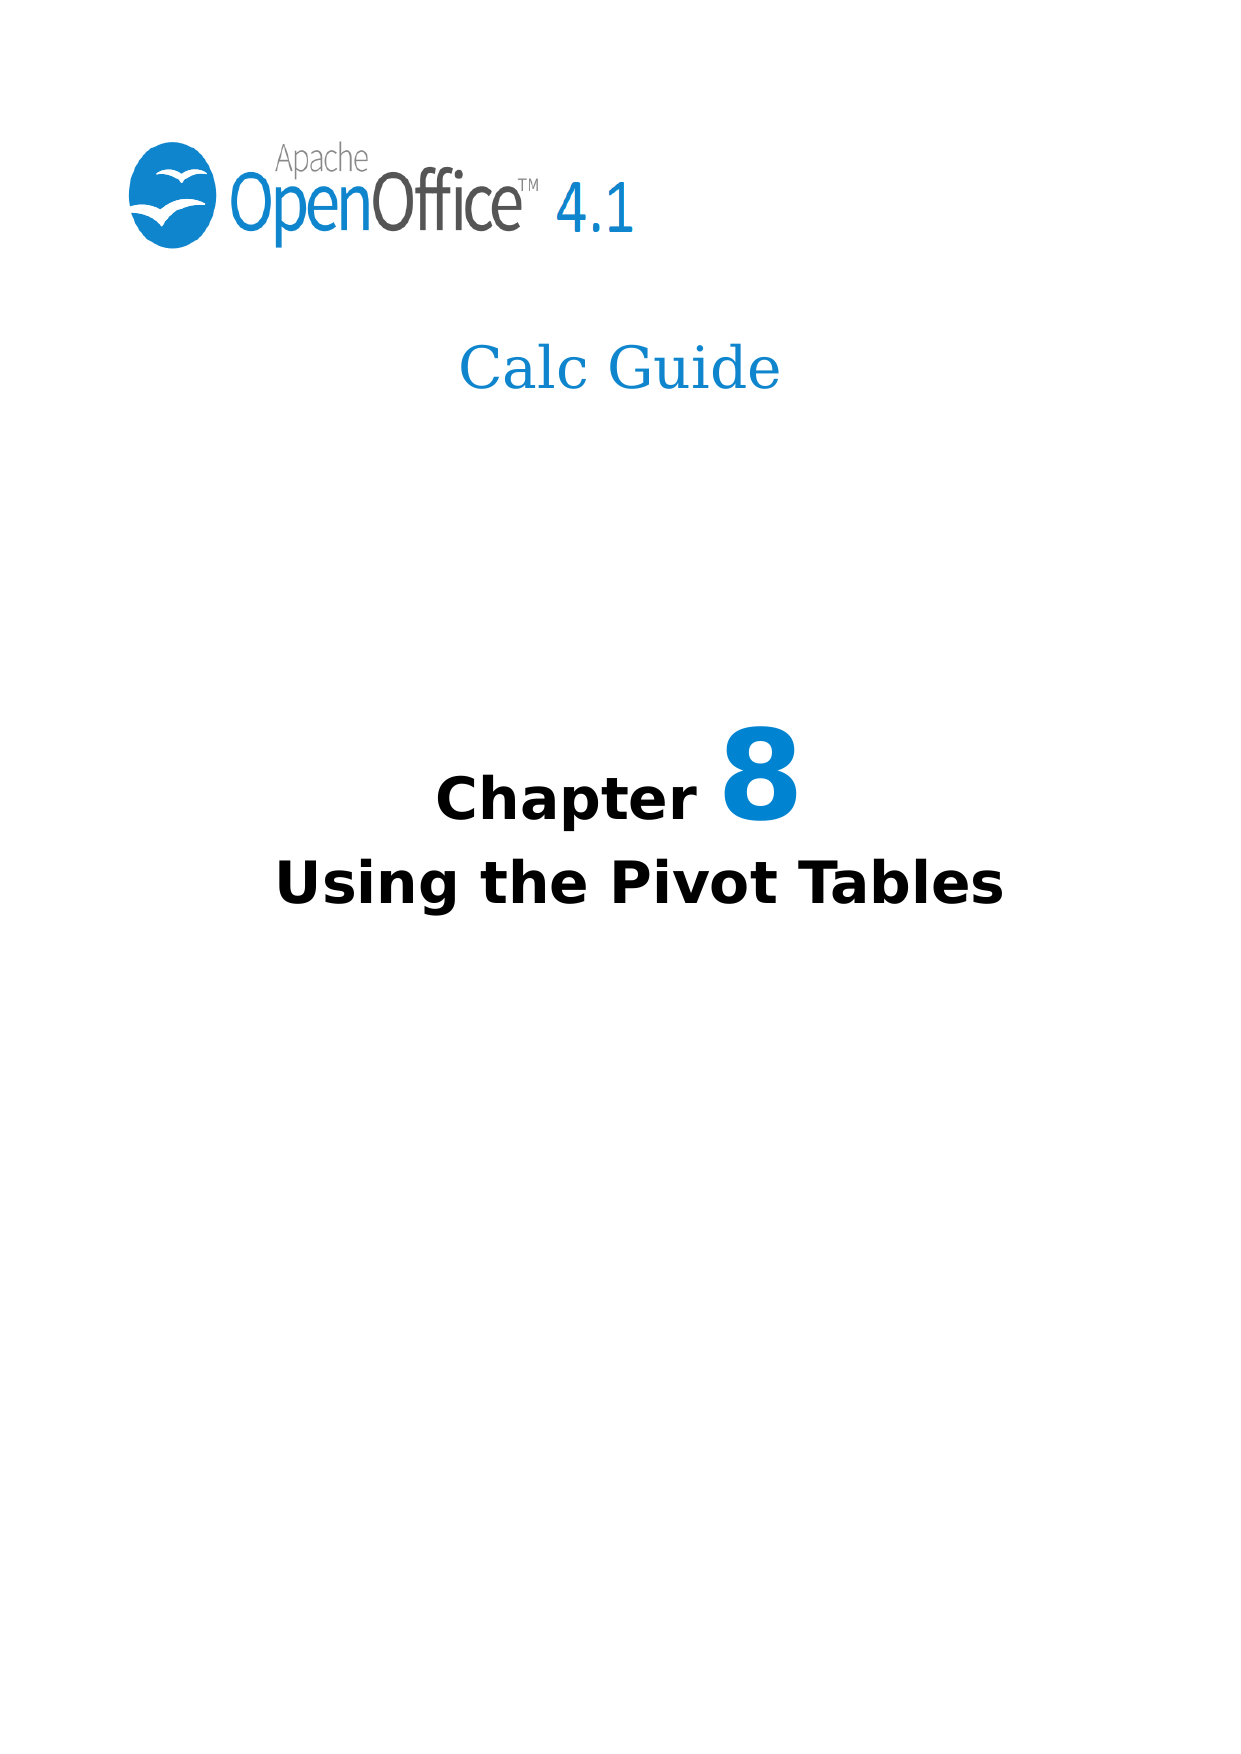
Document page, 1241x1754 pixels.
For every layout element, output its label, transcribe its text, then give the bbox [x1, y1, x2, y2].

text Calc Guide [136, 334, 1104, 402]
picture [127, 117, 642, 272]
subtitle Chapter 8 Using the Pivot Tables [136, 703, 1104, 917]
